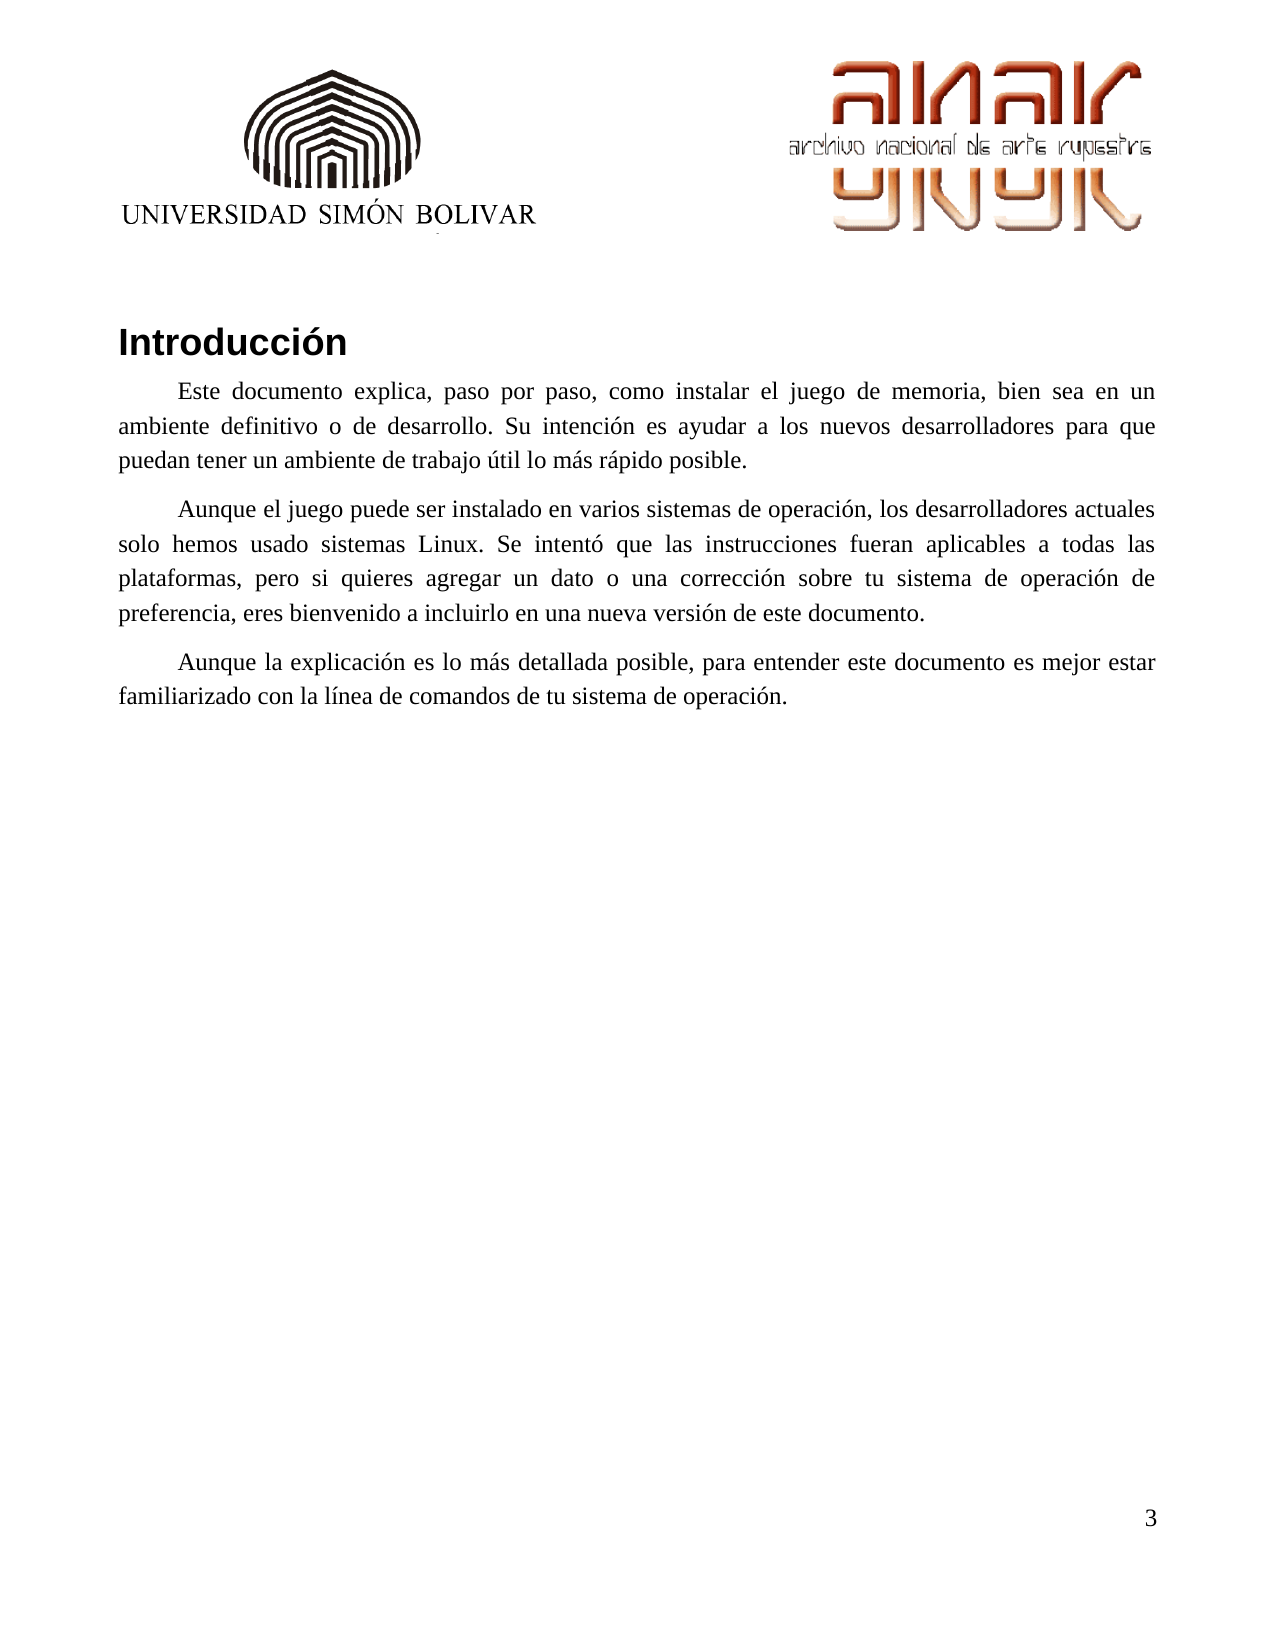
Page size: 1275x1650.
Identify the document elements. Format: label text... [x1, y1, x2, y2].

text Este documento explica, paso por paso, como instalar el juego de memoria, bien sea en un ambiente definitivo o de desarrollo. Su intención es ayudar a los nuevos desarrolladores para que puedan tener un ambiente de trabajo útil lo más rápido posible. [118, 376, 1157, 474]
text Aunque el juego puede ser instalado en varios sistemas de operación, los desarrolladores actuales solo hemos usado sistemas Linux. Se intentó que las instrucciones fueran aplicables a todas las plataformas, pero si quieres agregar un dato o una corrección sobre tu sistema de operación de preferencia, eres bienvenido a incluirlo en una nueva versión de este documento. [118, 494, 1157, 627]
picture [118, 69, 537, 234]
subtitle Introducción [118, 320, 1157, 364]
text Aunque la explicación es lo más detallada posible, para entender este documento es mejor estar familiarizado con la línea de comandos de tu sistema de operación. [118, 647, 1157, 710]
picture [789, 61, 1151, 231]
